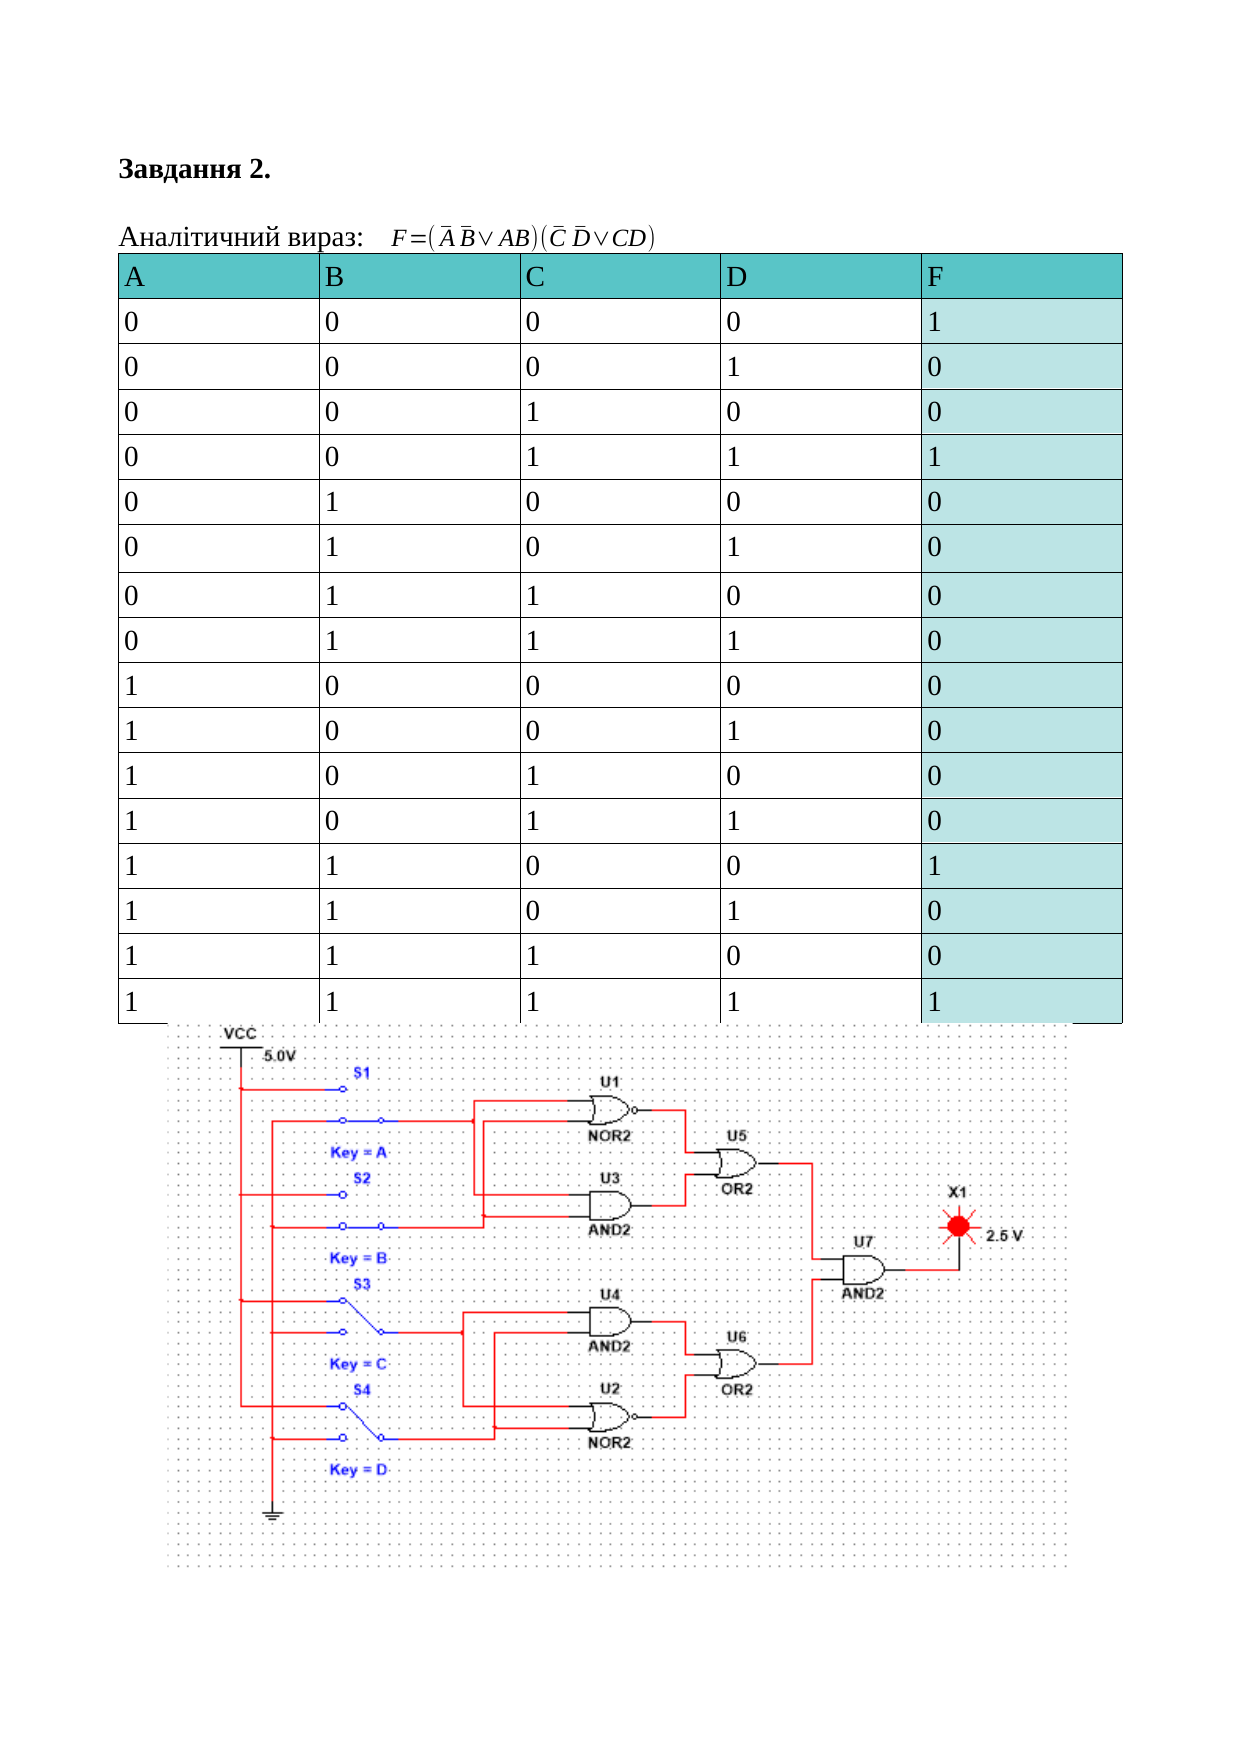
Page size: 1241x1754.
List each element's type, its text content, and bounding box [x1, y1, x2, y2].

table_header C [521, 254, 720, 298]
table_cell 1 [119, 708, 319, 752]
table_cell 1 [721, 525, 921, 572]
table_cell 1 [320, 844, 520, 888]
table_cell 1 [119, 663, 319, 707]
text Завдання 2. [118, 152, 1122, 185]
table_cell 0 [922, 663, 1122, 707]
text Аналітичний вираз: [118, 219, 1122, 253]
table_cell 0 [922, 889, 1122, 933]
table_cell 0 [521, 525, 720, 572]
table_cell 1 [320, 480, 520, 524]
table_cell 0 [721, 934, 921, 978]
table_cell 1 [721, 435, 921, 479]
table_cell 1 [320, 979, 520, 1023]
table_header D [721, 254, 921, 298]
table_cell 0 [721, 573, 921, 617]
table_header A [119, 254, 319, 298]
table_cell 1 [119, 979, 319, 1023]
table_cell 1 [320, 573, 520, 617]
table_cell 1 [320, 934, 520, 978]
table_cell 0 [320, 344, 520, 388]
table_cell 1 [721, 979, 921, 1023]
table_cell 1 [119, 889, 319, 933]
table_cell 0 [922, 573, 1122, 617]
table_cell 1 [119, 844, 319, 888]
table_cell 1 [521, 618, 720, 662]
table_cell 0 [320, 708, 520, 752]
table_cell 0 [922, 753, 1122, 797]
table_cell 0 [521, 708, 720, 752]
table_cell 0 [119, 299, 319, 343]
table_cell 0 [521, 344, 720, 388]
table_cell 0 [119, 573, 319, 617]
table_cell 0 [922, 344, 1122, 388]
table_header B [320, 254, 520, 298]
table_cell 1 [521, 934, 720, 978]
table_cell 0 [119, 344, 319, 388]
table_cell 0 [320, 435, 520, 479]
table_cell 1 [922, 435, 1122, 479]
table_cell 0 [721, 390, 921, 433]
table_cell 0 [119, 618, 319, 662]
table_cell 0 [922, 525, 1122, 572]
table_cell 1 [721, 799, 921, 842]
table_cell 1 [721, 889, 921, 933]
table_cell 1 [320, 889, 520, 933]
table_cell 0 [721, 480, 921, 524]
table_cell 1 [119, 934, 319, 978]
table_cell 1 [721, 618, 921, 662]
table_cell 1 [521, 979, 720, 1023]
table_cell 0 [922, 799, 1122, 842]
table_cell 0 [922, 708, 1122, 752]
table_cell 1 [320, 618, 520, 662]
table_cell 0 [721, 753, 921, 797]
picture [167, 1023, 1073, 1572]
table_cell 0 [320, 753, 520, 797]
table_cell 0 [922, 480, 1122, 524]
table_cell 0 [320, 663, 520, 707]
table_cell 0 [721, 844, 921, 888]
table_cell 0 [922, 390, 1122, 433]
table_cell 1 [320, 525, 520, 572]
table_cell 1 [721, 708, 921, 752]
table_cell 1 [119, 753, 319, 797]
table_cell 1 [521, 573, 720, 617]
table_cell 0 [119, 435, 319, 479]
table_cell 1 [721, 344, 921, 388]
table_cell 0 [922, 934, 1122, 978]
table_cell 0 [119, 480, 319, 524]
table_cell 1 [922, 979, 1122, 1023]
table_cell 0 [521, 889, 720, 933]
table_cell 1 [119, 799, 319, 842]
table_cell 0 [320, 799, 520, 842]
table_cell 1 [521, 799, 720, 842]
table_cell 0 [119, 525, 319, 572]
table_cell 0 [521, 299, 720, 343]
table_cell 0 [521, 844, 720, 888]
table_header F [922, 254, 1122, 298]
table_cell 0 [119, 390, 319, 433]
table_cell 0 [521, 480, 720, 524]
table_cell 0 [922, 618, 1122, 662]
table_cell 1 [922, 299, 1122, 343]
table_cell 1 [521, 435, 720, 479]
table_cell 0 [320, 390, 520, 433]
table_cell 1 [521, 390, 720, 433]
table_cell 0 [320, 299, 520, 343]
table_cell 0 [521, 663, 720, 707]
table_cell 0 [721, 663, 921, 707]
table_cell 1 [922, 844, 1122, 888]
table_cell 0 [721, 299, 921, 343]
table_cell 1 [521, 753, 720, 797]
